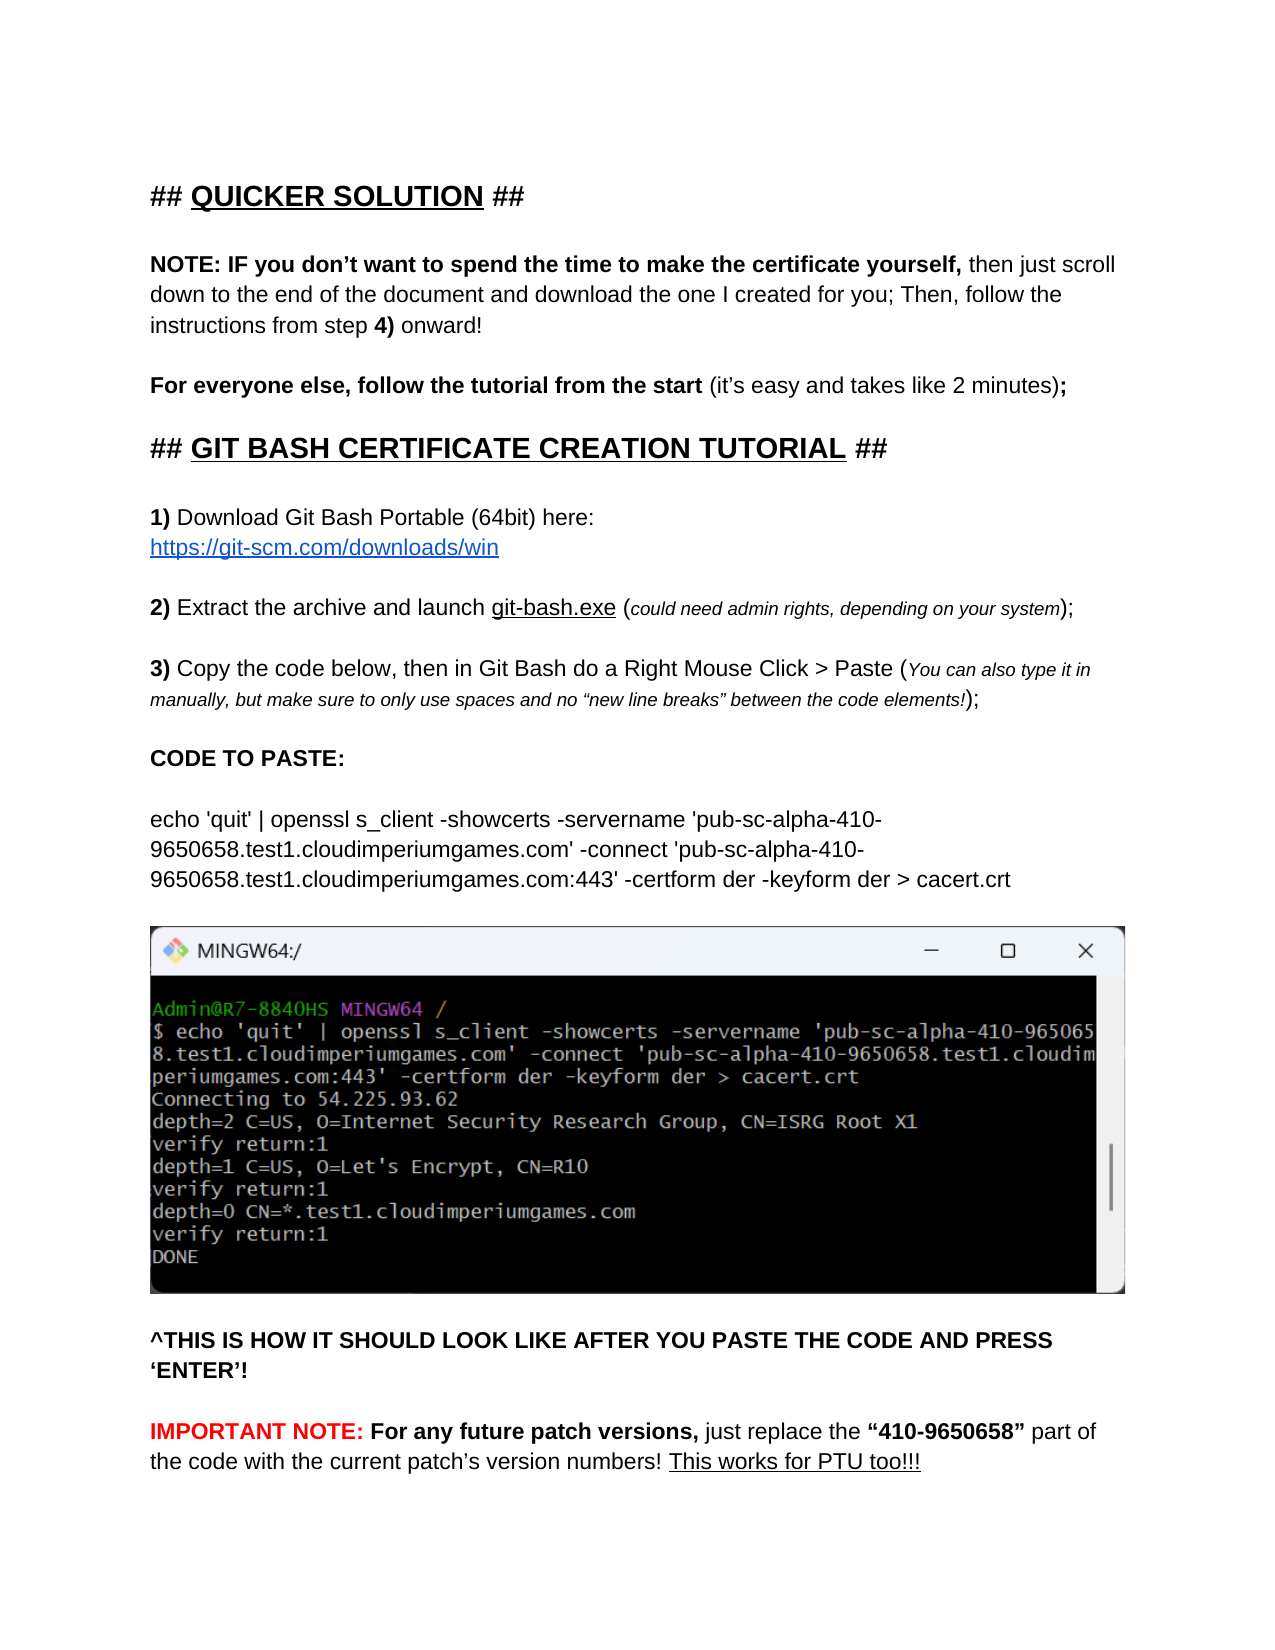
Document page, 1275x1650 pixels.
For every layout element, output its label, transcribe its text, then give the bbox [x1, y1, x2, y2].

text ^THIS IS HOW IT SHOULD LOOK LIKE AFTER YOU PASTE THE CODE AND PRESS ‘ENTER’! [150, 1327, 1125, 1384]
text CODE TO PASTE: [150, 745, 1125, 772]
text 2) Extract the archive and launch git-bash.exe (could need admin rights, depending on your system); [150, 594, 1125, 621]
text For everyone else, follow the tutorial from the start (it’s easy and takes like 2 minutes); [150, 372, 1125, 398]
text IMPORTANT NOTE: For any future patch versions, just replace the “410-9650658” part of the code with the current patch’s version numbers! This works for PTU too!!! [150, 1418, 1125, 1474]
text 3) Copy the code below, then in Git Bash do a Right Mouse Click > Paste (You can also type it in manually, but make sure to only use spaces and no “new line breaks” between the code elements!); [150, 654, 1125, 711]
subtitle ## QUICKER SOLUTION ## [150, 179, 1125, 213]
text 1) Download Git Bash Portable (64bit) here: [150, 503, 1125, 530]
subtitle ## GIT BASH CERTIFICATE CREATION TUTORIAL ## [150, 431, 1125, 465]
picture [150, 926, 1125, 1294]
text echo 'quit' | openssl s_client -showcerts -servername 'pub-sc-alpha-410-9650658.test1.cloudimperiumgames.com' -connect 'pub-sc-alpha-410-9650658.test1.cloudimperiumgames.com:443' -certform der -keyform der > cacert.crt [150, 806, 1125, 892]
text NOTE: IF you don’t want to spend the time to make the certificate yourself, then just scroll down to the end of the document and download the one I created for you; Then, follow the instructions from step 4) onward! [150, 251, 1125, 338]
text https://git-scm.com/downloads/win [150, 534, 1125, 560]
